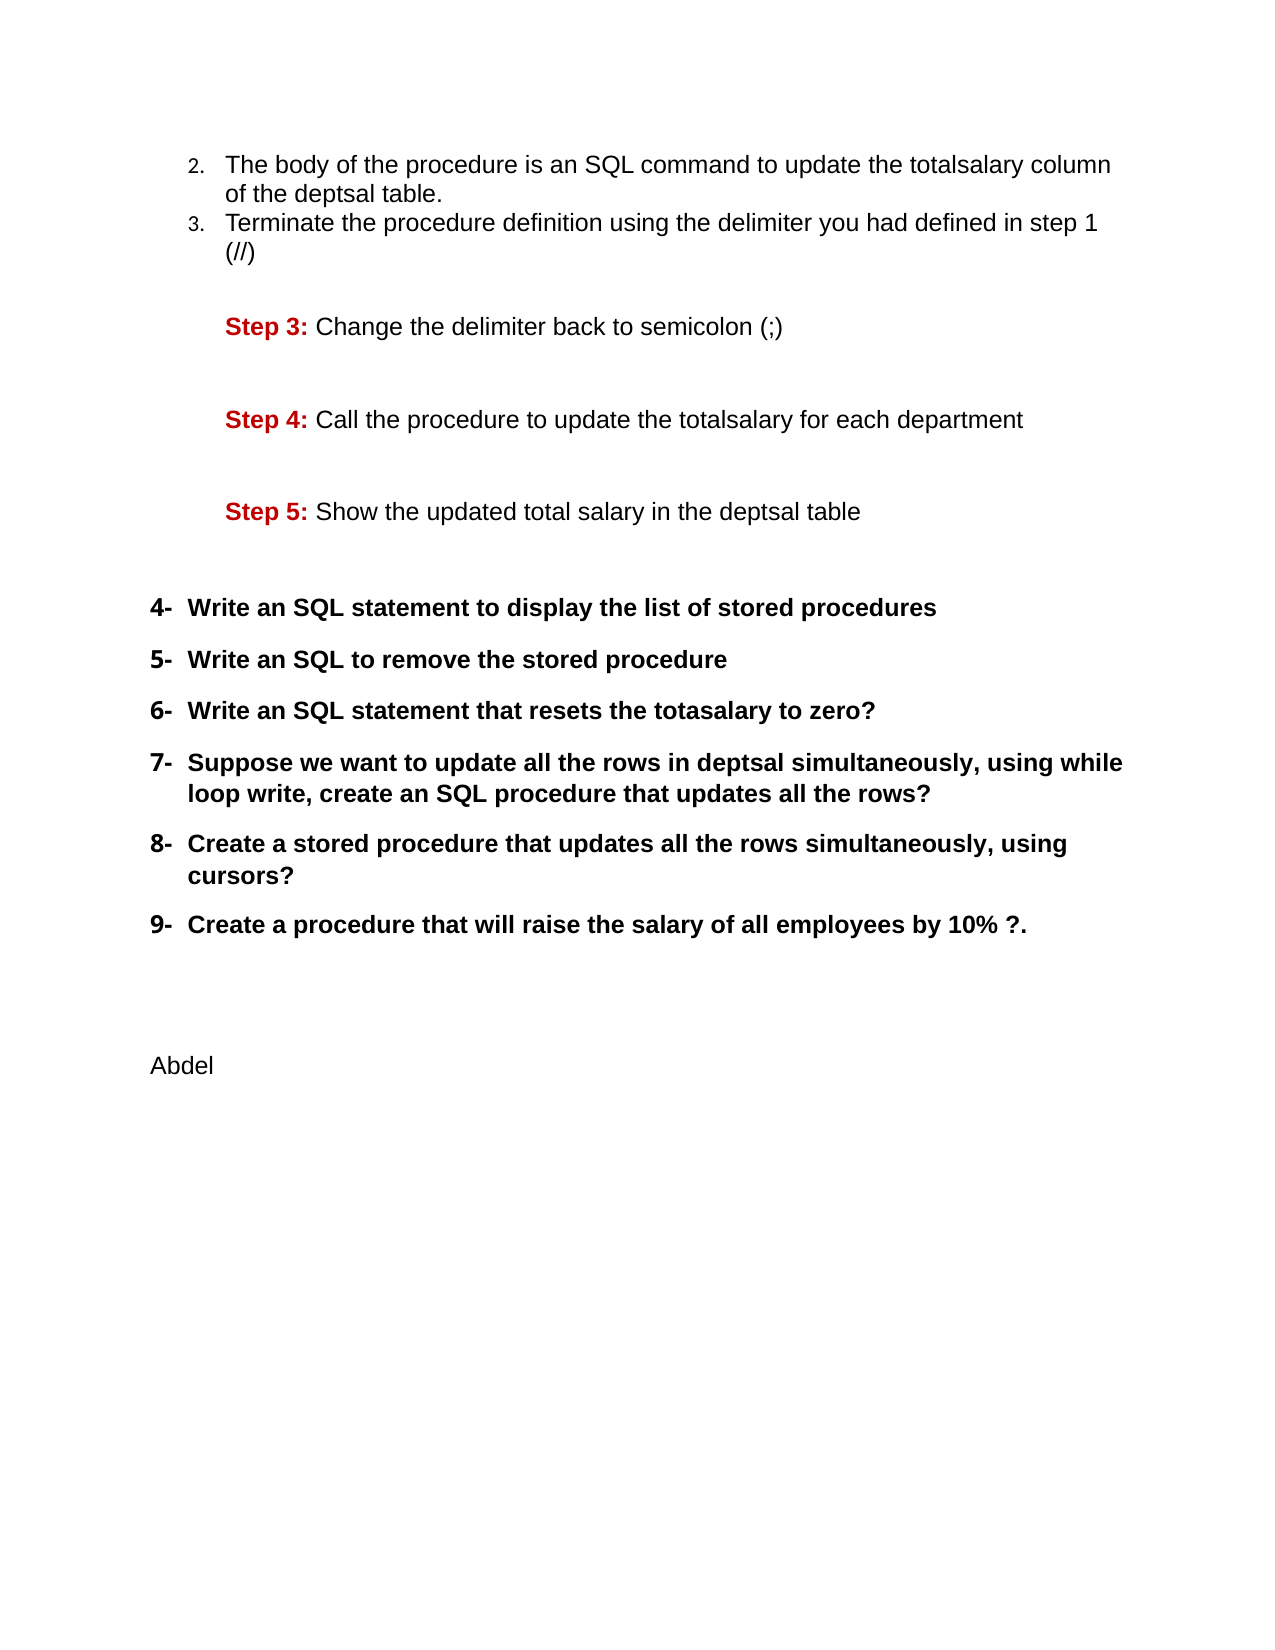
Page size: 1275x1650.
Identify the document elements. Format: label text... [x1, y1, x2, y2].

list Terminate the procedure definition using the delimiter you had defined in step 1 (//) [187, 208, 1125, 266]
list Create a procedure that will raise the salary of all employees by 10% ?. [150, 907, 1125, 941]
list Write an SQL statement to display the list of stored procedures [150, 589, 1125, 624]
list The body of the procedure is an SQL command to update the totalsalary column of the deptsal table. [187, 150, 1125, 208]
list Step 4: Call the procedure to update the totalsalary for each department [225, 404, 1125, 433]
list Write an SQL to remove the stored procedure [150, 641, 1125, 675]
list Create a stored procedure that updates all the rows simultaneously, using cursors? [150, 826, 1125, 889]
list Step 5: Show the updated total salary in the deptsal table [225, 497, 1125, 526]
list Step 3: Change the delimiter back to semicolon (;) [225, 312, 1125, 341]
text Abdel [150, 1051, 1125, 1080]
list Suppose we want to update all the rows in deptsal simultaneously, using while loop write, create an SQL procedure that updates all the rows? [150, 744, 1125, 808]
list Write an SQL statement that resets the totasalary to zero? [150, 693, 1125, 727]
